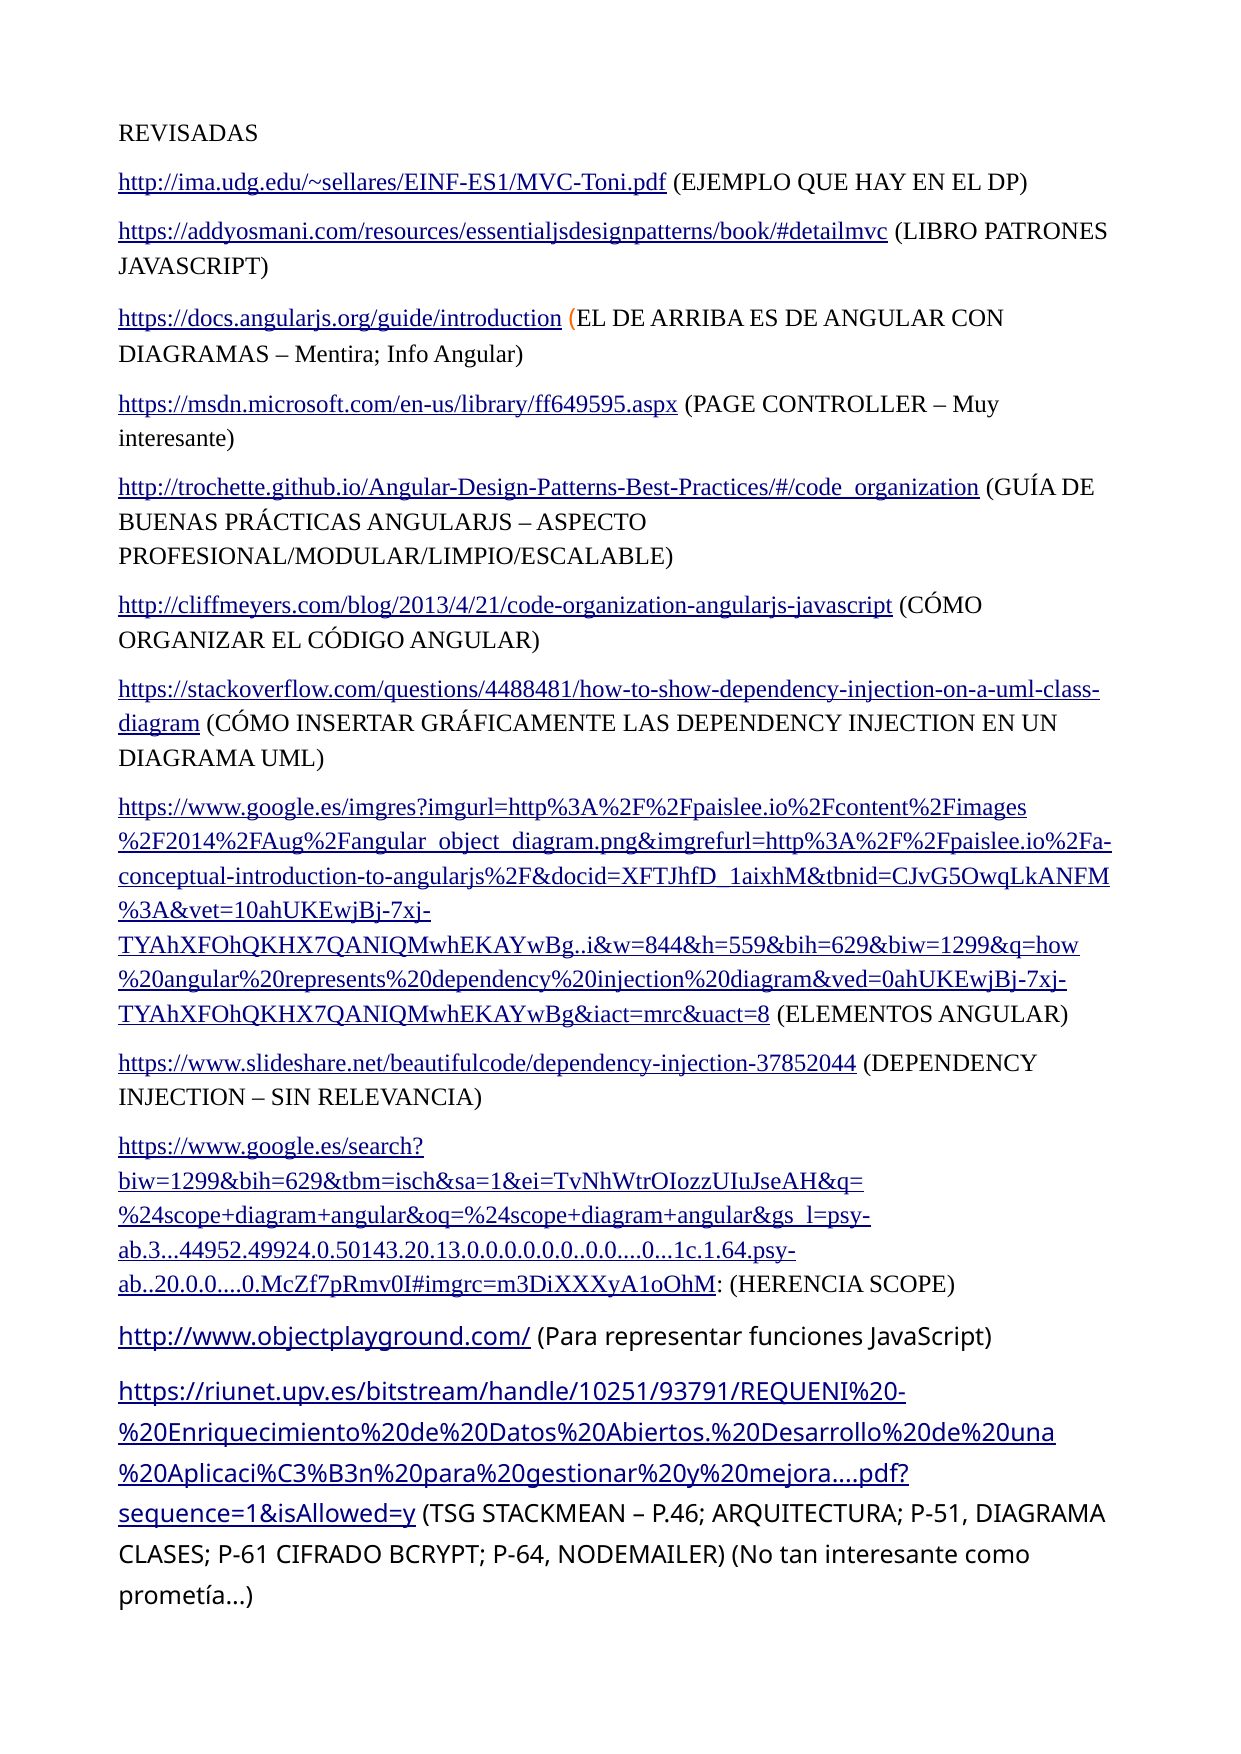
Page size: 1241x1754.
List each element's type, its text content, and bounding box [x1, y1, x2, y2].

text http://trochette.github.io/Angular-Design-Patterns-Best-Practices/#/code_organization (GUÍA DE BUENAS PRÁCTICAS ANGULARJS – ASPECTO PROFESIONAL/MODULAR/LIMPIO/ESCALABLE) [118, 472, 1122, 570]
text https://docs.angularjs.org/guide/introduction (EL DE ARRIBA ES DE ANGULAR CON DIAGRAMAS – Mentira; Info Angular) [118, 300, 1122, 368]
text http://www.objectplayground.com/ (Para representar funciones JavaScript) [118, 1318, 1122, 1352]
text http://ima.udg.edu/~sellares/EINF-ES1/MVC-Toni.pdf (EJEMPLO QUE HAY EN EL DP) [118, 167, 1122, 196]
text https://addyosmani.com/resources/essentialjsdesignpatterns/book/#detailmvc (LIBRO PATRONES JAVASCRIPT) [118, 216, 1122, 279]
text https://www.slideshare.net/beautifulcode/dependency-injection-37852044 (DEPENDENCY INJECTION – SIN RELEVANCIA) [118, 1048, 1122, 1111]
text https://stackoverflow.com/questions/4488481/how-to-show-dependency-injection-on-a-uml-class-diagram (CÓMO INSERTAR GRÁFICAMENTE LAS DEPENDENCY INJECTION EN UN DIAGRAMA UML) [118, 674, 1122, 771]
text REVISADAS [118, 118, 1122, 147]
text https://msdn.microsoft.com/en-us/library/ff649595.aspx (PAGE CONTROLLER – Muy interesante) [118, 389, 1122, 452]
text https://riunet.upv.es/bitstream/handle/10251/93791/REQUENI%20-%20Enriquecimiento%20de%20Datos%20Abiertos.%20Desarrollo%20de%20una%20Aplicaci%C3%B3n%20para%20gestionar%20y%20mejora....pdf?sequence=1&isAllowed=y (TSG STACKMEAN – P.46; ARQUITECTURA; P-51, DIAGRAMA CLASES; P-61 CIFRADO BCRYPT; P-64, NODEMAILER) (No tan interesante como prometía...) [118, 1374, 1122, 1612]
text https://www.google.es/imgres?imgurl=http%3A%2F%2Fpaislee.io%2Fcontent%2Fimages%2F2014%2FAug%2Fangular_object_diagram.png&imgrefurl=http%3A%2F%2Fpaislee.io%2Fa-conceptual-introduction-to-angularjs%2F&docid=XFTJhfD_1aixhM&tbnid=CJvG5OwqLkANFM%3A&vet=10ahUKEwjBj-7xj-TYAhXFOhQKHX7QANIQMwhEKAYwBg..i&w=844&h=559&bih=629&biw=1299&q=how%20angular%20represents%20dependency%20injection%20diagram&ved=0ahUKEwjBj-7xj-TYAhXFOhQKHX7QANIQMwhEKAYwBg&iact=mrc&uact=8 (ELEMENTOS ANGULAR) [118, 792, 1122, 1027]
text http://cliffmeyers.com/blog/2013/4/21/code-organization-angularjs-javascript (CÓMO ORGANIZAR EL CÓDIGO ANGULAR) [118, 590, 1122, 653]
text https://www.google.es/search?biw=1299&bih=629&tbm=isch&sa=1&ei=TvNhWtrOIozzUIuJseAH&q=%24scope+diagram+angular&oq=%24scope+diagram+angular&gs_l=psy-ab.3...44952.49924.0.50143.20.13.0.0.0.0.0.0..0.0....0...1c.1.64.psy-ab..20.0.0....0.McZf7pRmv0I#imgrc=m3DiXXXyA1oOhM: (HERENCIA SCOPE) [118, 1131, 1122, 1298]
